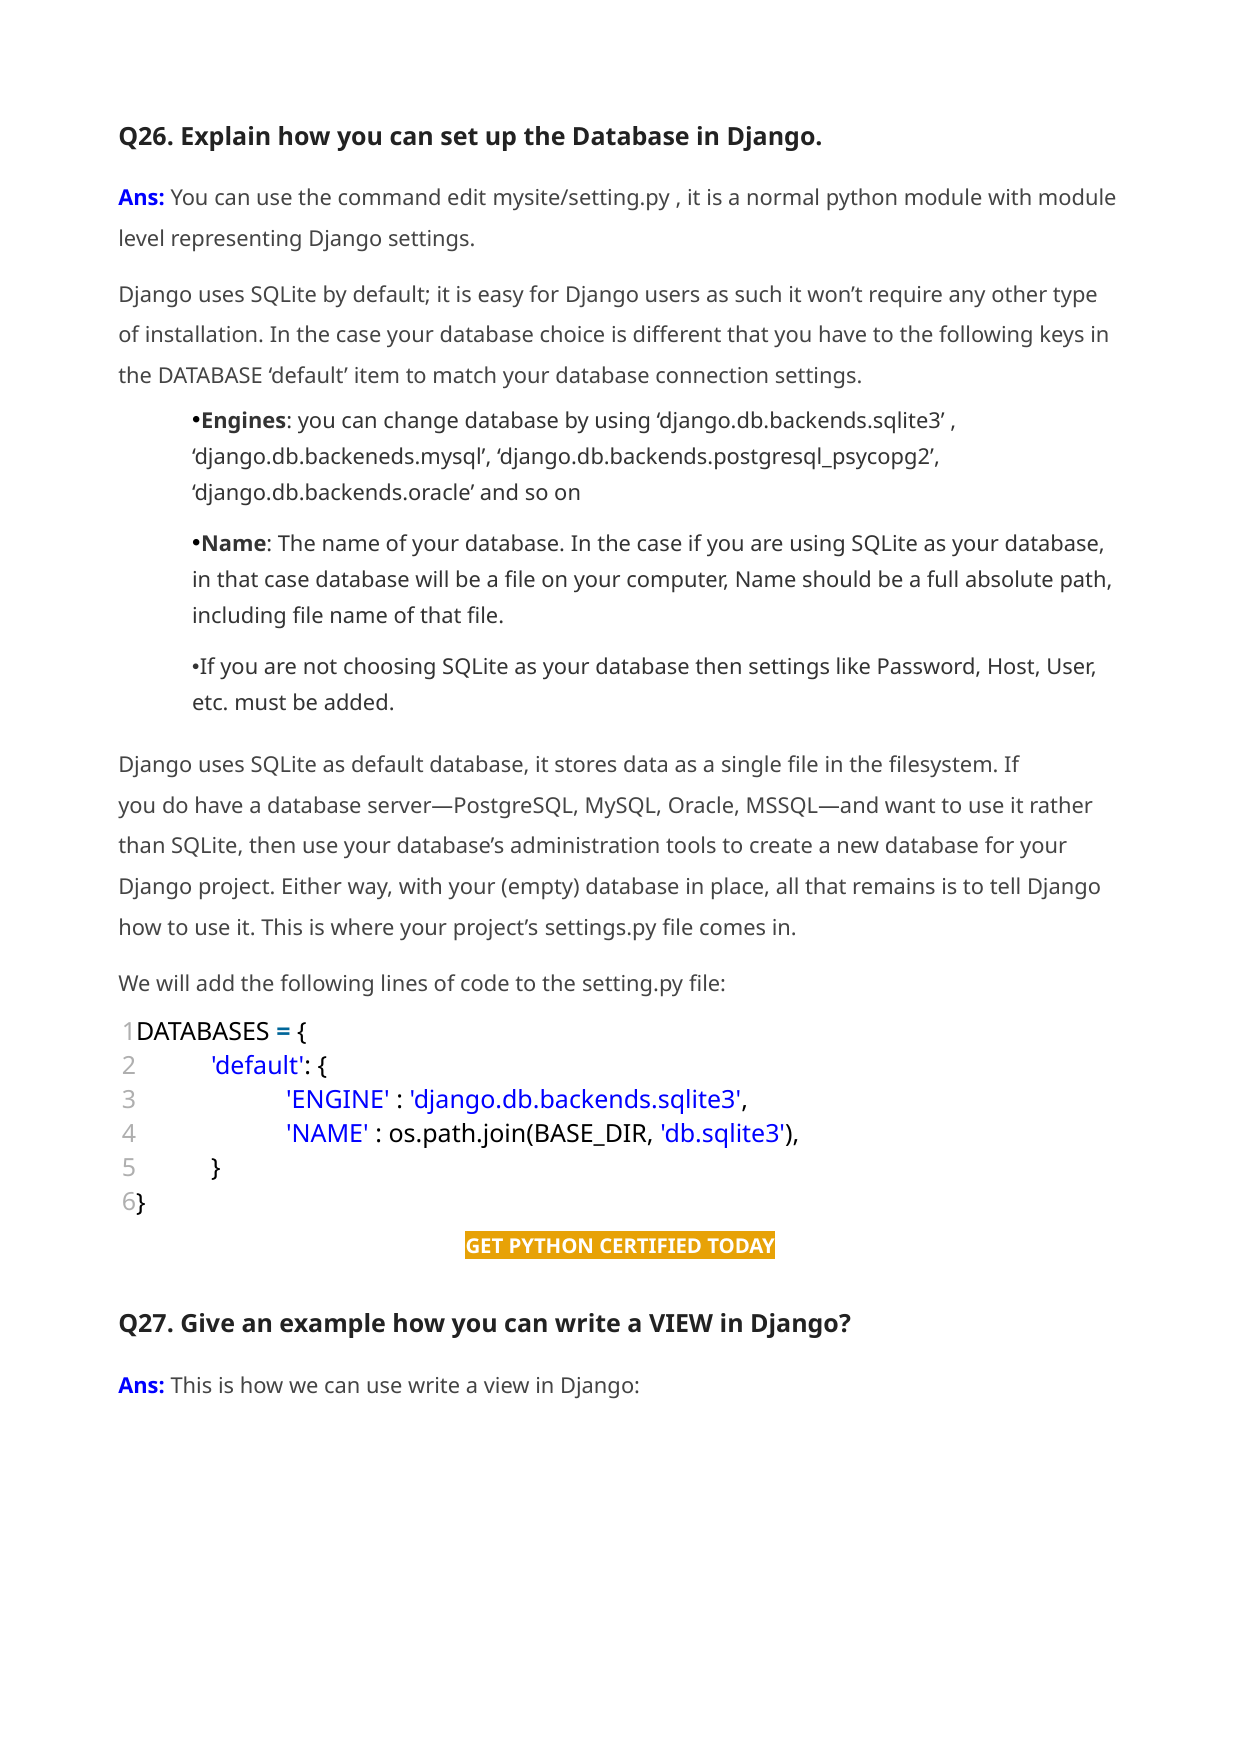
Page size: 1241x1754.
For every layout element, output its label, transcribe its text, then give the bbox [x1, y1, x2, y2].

table_header DATABASES = { 'default': { 'ENGINE' : 'django.db.backends.sqlite3', 'NAME' : os.path.join(BASE_DIR, 'db.sqlite3'), } } [136, 1013, 851, 1218]
subtitle Q27. Give an example how you can write a VIEW in Django? [118, 1306, 1122, 1340]
table_header 1 2 3 4 5 6 [118, 1013, 136, 1218]
text Ans: This is how we can use write a view in Django: [118, 1359, 1122, 1399]
text Ans: You can use the command edit mysite/setting.py , it is a normal python module with module level representing Django settings. [118, 171, 1122, 252]
subtitle Q26. Explain how you can set up the Database in Django. [118, 118, 1122, 152]
list Engines: you can change database by using ‘django.db.backends.sqlite3’ , ‘django.db.backeneds.mysql’, ‘django.db.backends.postgresql_psycopg2’, ‘django.db.backends.oracle’ and so on [118, 406, 1122, 507]
text GET PYTHON CERTIFIED TODAY [118, 1218, 1122, 1259]
list Name: The name of your database. In the case if you are using SQLite as your database, in that case database will be a file on your computer, Name should be a full absolute path, including file name of that file. [118, 528, 1122, 629]
list If you are not choosing SQLite as your database then settings like Password, Host, User, etc. must be added. [118, 651, 1122, 717]
text Django uses SQLite as default database, it stores data as a single file in the filesystem. If you do have a database server—PostgreSQL, MySQL, Oracle, MSSQL—and want to use it rather than SQLite, then use your database’s administration tools to create a new database for your Django project. Either way, with your (empty) database in place, all that remains is to tell Django how to use it. This is where your project’s settings.py file comes in. [118, 738, 1122, 941]
text Django uses SQLite by default; it is easy for Django users as such it won’t require any other type of installation. In the case your database choice is different that you have to the following keys in the DATABASE ‘default’ item to match your database connection settings. [118, 268, 1122, 390]
text We will add the following lines of code to the setting.py file: [118, 957, 1122, 998]
